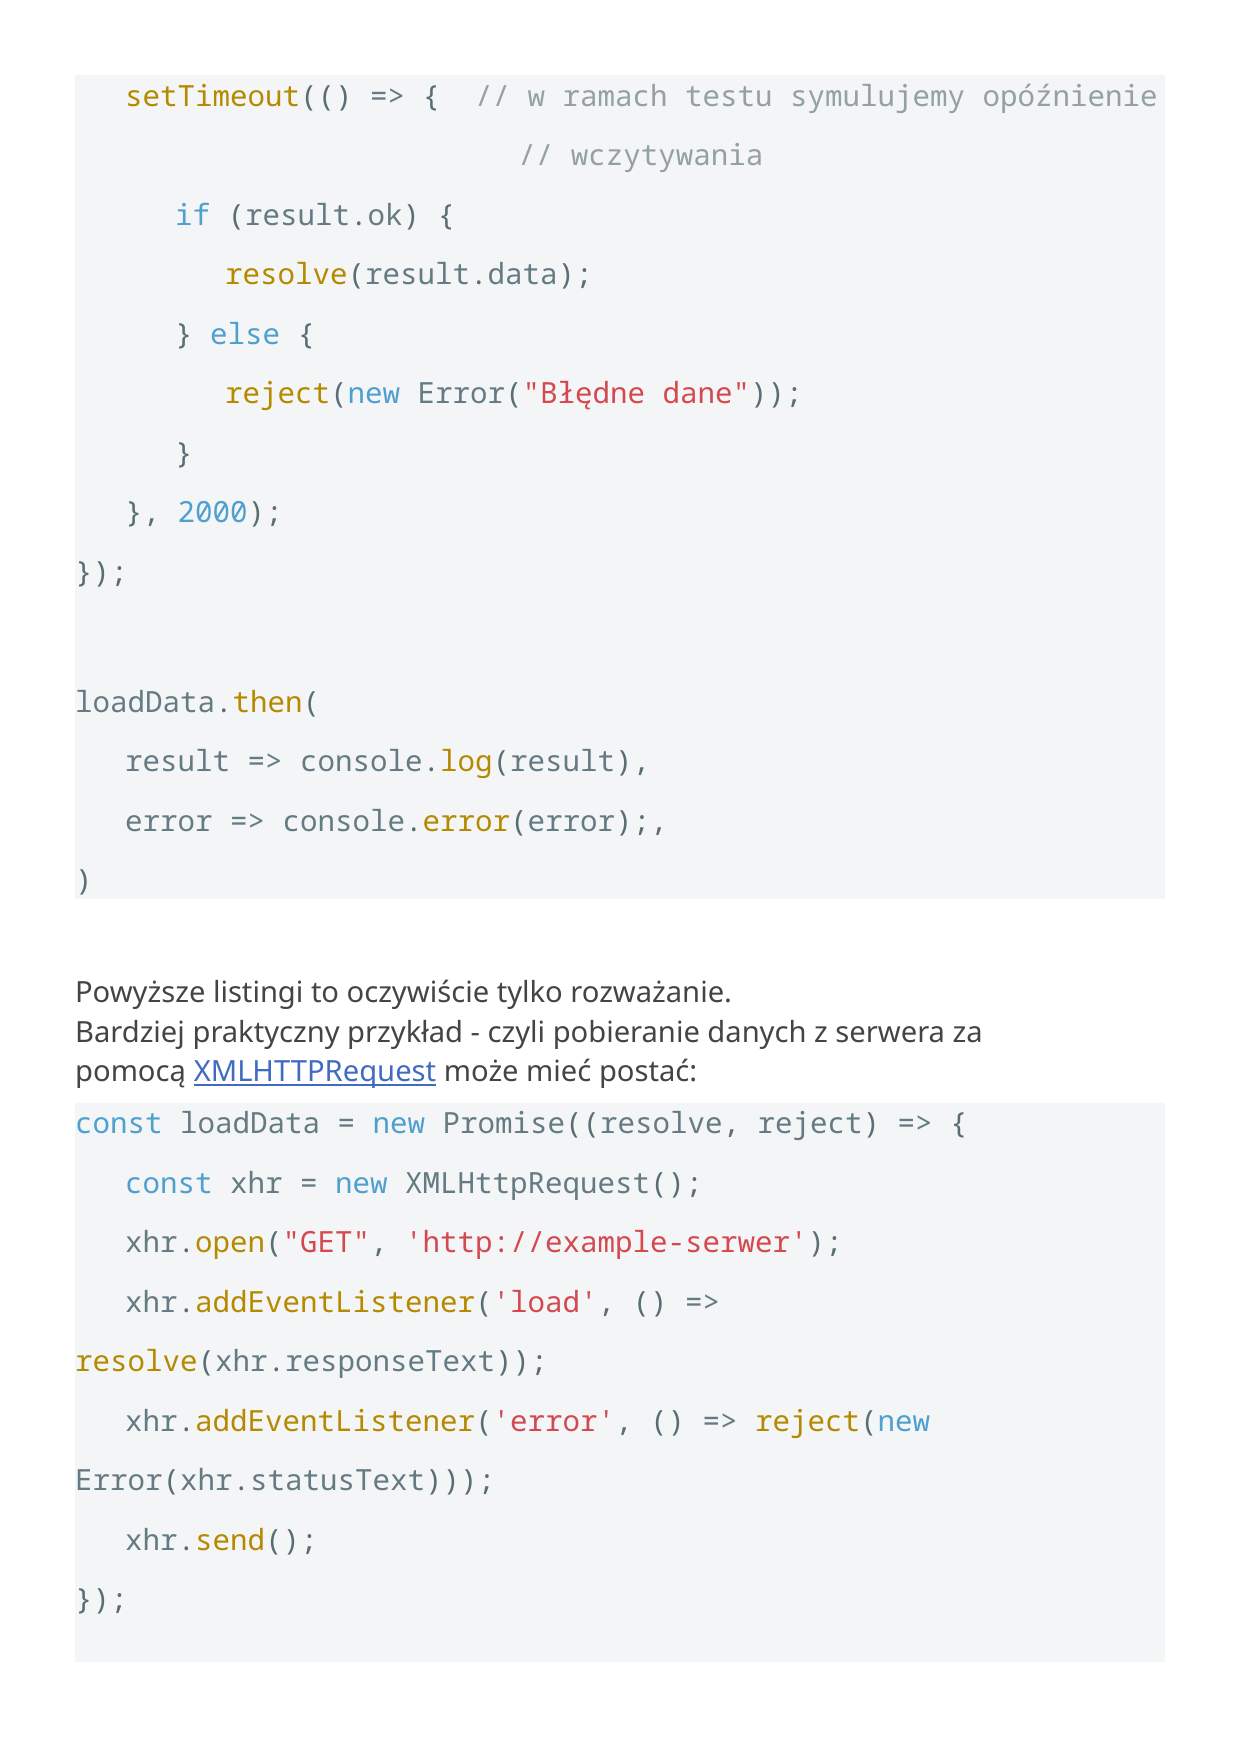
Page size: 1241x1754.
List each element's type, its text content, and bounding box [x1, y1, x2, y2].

text }); [75, 1579, 1165, 1618]
text xhr.open("GET", 'http://example-serwer'); [75, 1222, 1165, 1261]
text resolve(result.data); [75, 253, 1165, 293]
text }, 2000); [75, 491, 1165, 531]
text Powyższe listingi to oczywiście tylko rozważanie. Bardziej praktyczny przykład - czyli pobieranie danych z serwera za pomocą XMLHTTPRequest może mieć postać: [75, 971, 1165, 1090]
text ) [75, 859, 1165, 899]
text if (result.ok) { [75, 194, 1165, 234]
text } [75, 432, 1165, 472]
text setTimeout(() => { // w ramach testu symulujemy opóźnienie // wczytywania [75, 75, 1165, 174]
text const xhr = new XMLHttpRequest(); [75, 1162, 1165, 1202]
text const loadData = new Promise((resolve, reject) => { [75, 1103, 1165, 1142]
text } else { [75, 313, 1165, 353]
text xhr.send(); [75, 1519, 1165, 1559]
text result => console.log(result), [75, 741, 1165, 780]
text xhr.addEventListener('load', () => resolve(xhr.responseText)); [75, 1281, 1165, 1380]
text error => console.error(error);, [75, 800, 1165, 840]
text reject(new Error("Błędne dane")); [75, 372, 1165, 412]
text }); [75, 551, 1165, 591]
text loadData.then( [75, 681, 1165, 721]
text xhr.addEventListener('error', () => reject(new Error(xhr.statusText))); [75, 1400, 1165, 1499]
